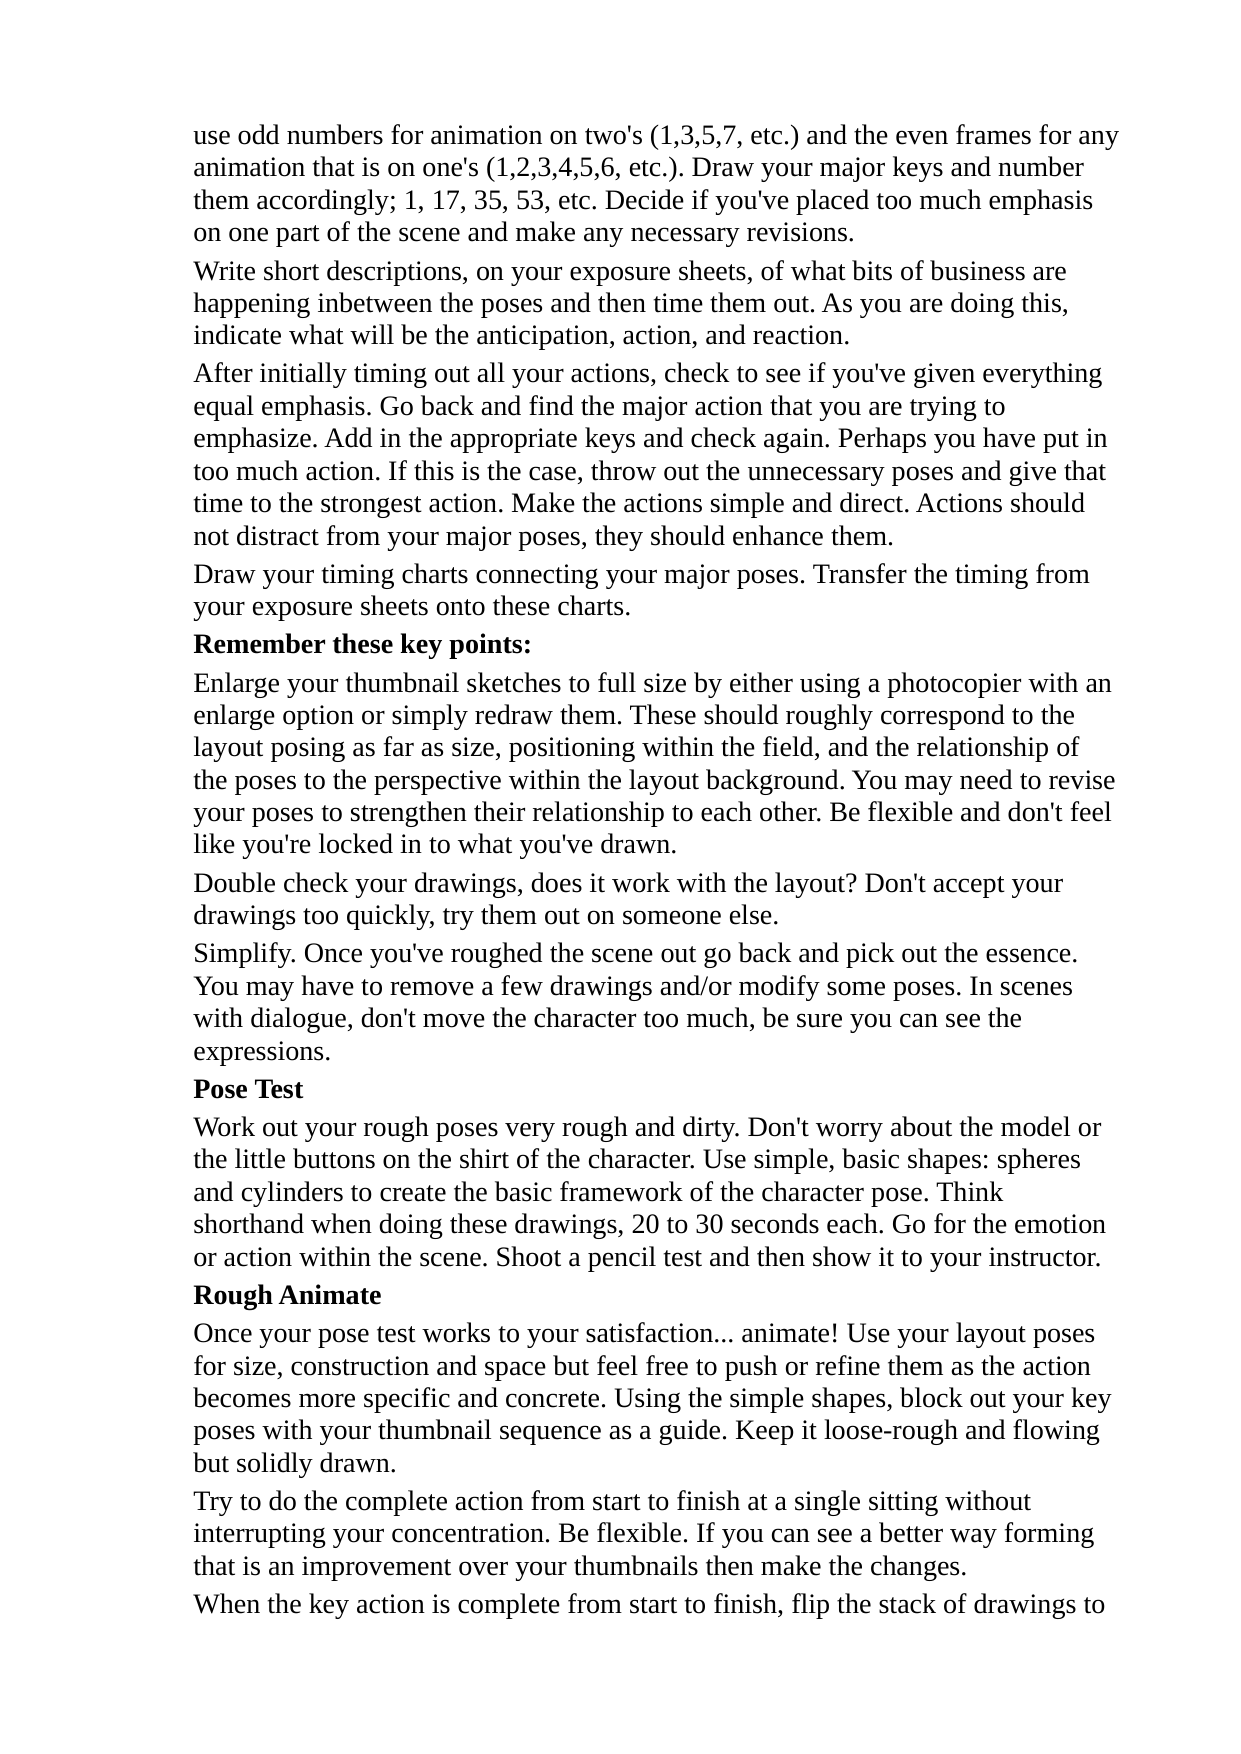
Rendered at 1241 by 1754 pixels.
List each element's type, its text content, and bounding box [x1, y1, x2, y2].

text Enlarge your thumbnail sketches to full size by either using a photocopier with an enlarge option or simply redraw them. These should roughly correspond to the layout posing as far as size, positioning within the field, and the relationship of the poses to the perspective within the layout background. You may need to revise your poses to strengthen their relationship to each other. Be flexible and don't feel like you're locked in to what you've drawn. [193, 666, 1122, 860]
text When the key action is complete from start to finish, flip the stack of drawings to [193, 1587, 1122, 1619]
text Rough Animate [193, 1278, 1122, 1310]
text After initially timing out all your actions, check to see if you've given everything equal emphasis. Go back and find the major action that you are trying to emphasize. Add in the appropriate keys and check again. Perhaps you have put in too much action. If this is the case, throw out the unnecessary poses and give that time to the strongest action. Make the actions simple and direct. Actions should not distract from your major poses, they should enhance them. [193, 357, 1122, 551]
text Simplify. Once you've roughed the scene out go back and pick out the essence. You may have to remove a few drawings and/or modify some poses. In scenes with dialogue, don't move the character too much, be sure you can see the expressions. [193, 936, 1122, 1066]
text Draw your timing charts connecting your major poses. Transfer the timing from your exposure sheets onto these charts. [193, 557, 1122, 622]
text Pose Test [193, 1072, 1122, 1104]
text Try to do the complete action from start to finish at a single sitting without interrupting your concentration. Be flexible. If you can see a better way forming that is an improvement over your thumbnails then make the changes. [193, 1484, 1122, 1581]
text Once your pose test works to your satisfaction... animate! Use your layout poses for size, construction and space but feel free to push or refine them as the action becomes more specific and concrete. Using the simple shapes, block out your key poses with your thumbnail sequence as a guide. Keep it loose-rough and flowing but solidly drawn. [193, 1316, 1122, 1478]
text Remember these key points: [193, 627, 1122, 660]
text use odd numbers for animation on two's (1,3,5,7, etc.) and the even frames for any animation that is on one's (1,2,3,4,5,6, etc.). Draw your major keys and number them accordingly; 1, 17, 35, 53, etc. Decide if you've placed too much emphasis on one part of the scene and make any necessary revisions. [193, 118, 1122, 248]
text Work out your rough poses very rough and dirty. Don't worry about the model or the little buttons on the shirt of the character. Use simple, basic shapes: spheres and cylinders to create the basic framework of the character pose. Think shorthand when doing these drawings, 20 to 30 seconds each. Go for the emotion or action within the scene. Shoot a pencil test and then show it to your instructor. [193, 1110, 1122, 1272]
text Double check your drawings, does it work with the layout? Don't accept your drawings too quickly, try them out on someone else. [193, 866, 1122, 931]
text Write short descriptions, on your exposure sheets, of what bits of business are happening inbetween the poses and then time them out. As you are doing this, indicate what will be the anticipation, action, and reaction. [193, 253, 1122, 351]
